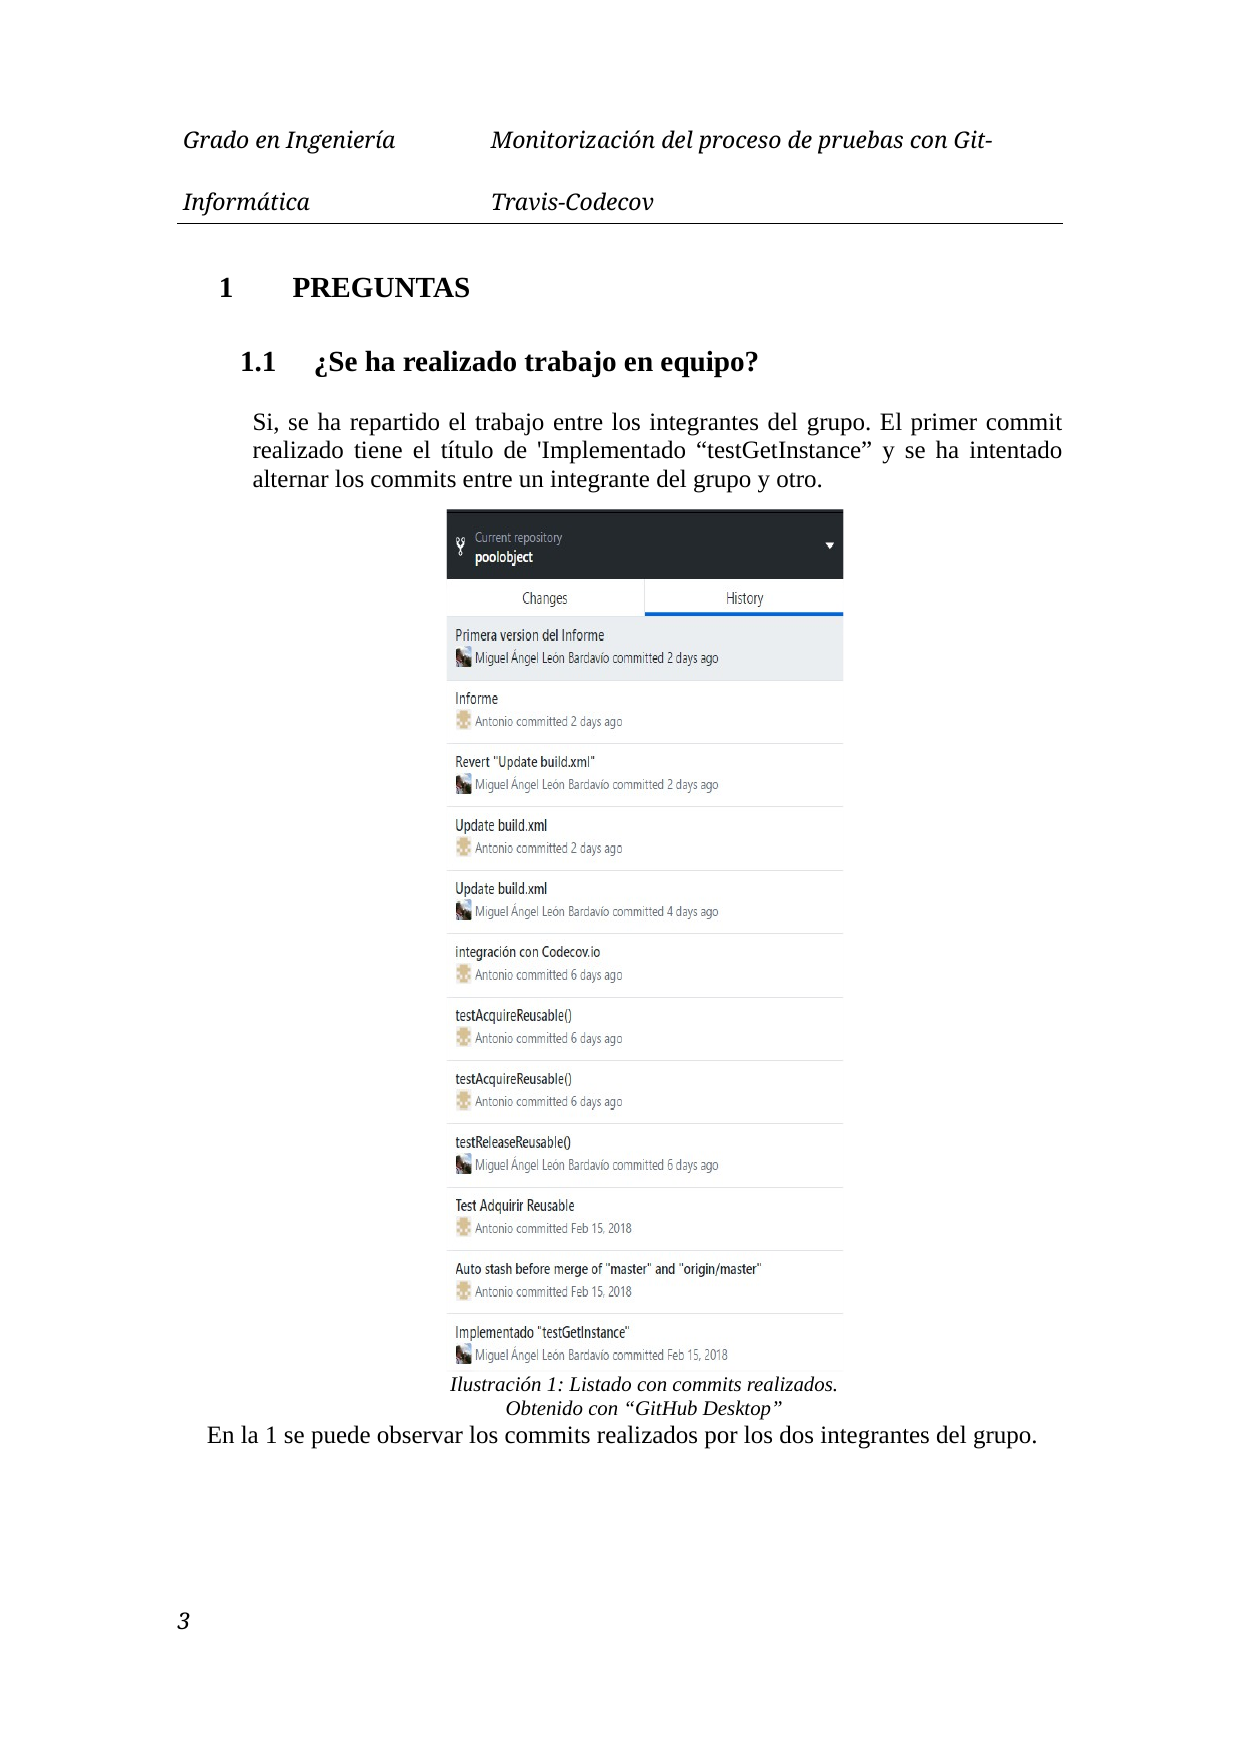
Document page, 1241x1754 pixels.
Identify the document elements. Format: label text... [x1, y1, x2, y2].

list Ilustración 1: Listado con commits realizados. Obtenido con “GitHub Desktop” [447, 1372, 843, 1420]
subtitle ¿Se ha realizado trabajo en equipo? [240, 344, 1063, 378]
picture [446, 509, 844, 1372]
list Si, se ha repartido el trabajo entre los integrantes del grupo. El primer commit realizado tiene el título de 'Implementado “testGetInstance” y se ha intentado alternar los commits entre un integrante del grupo y otro. [215, 407, 1063, 493]
subtitle Preguntas [218, 271, 1063, 304]
text En la Ilustración 1 se puede observar los commits realizados por los dos integrantes del grupo. [177, 505, 1063, 1449]
